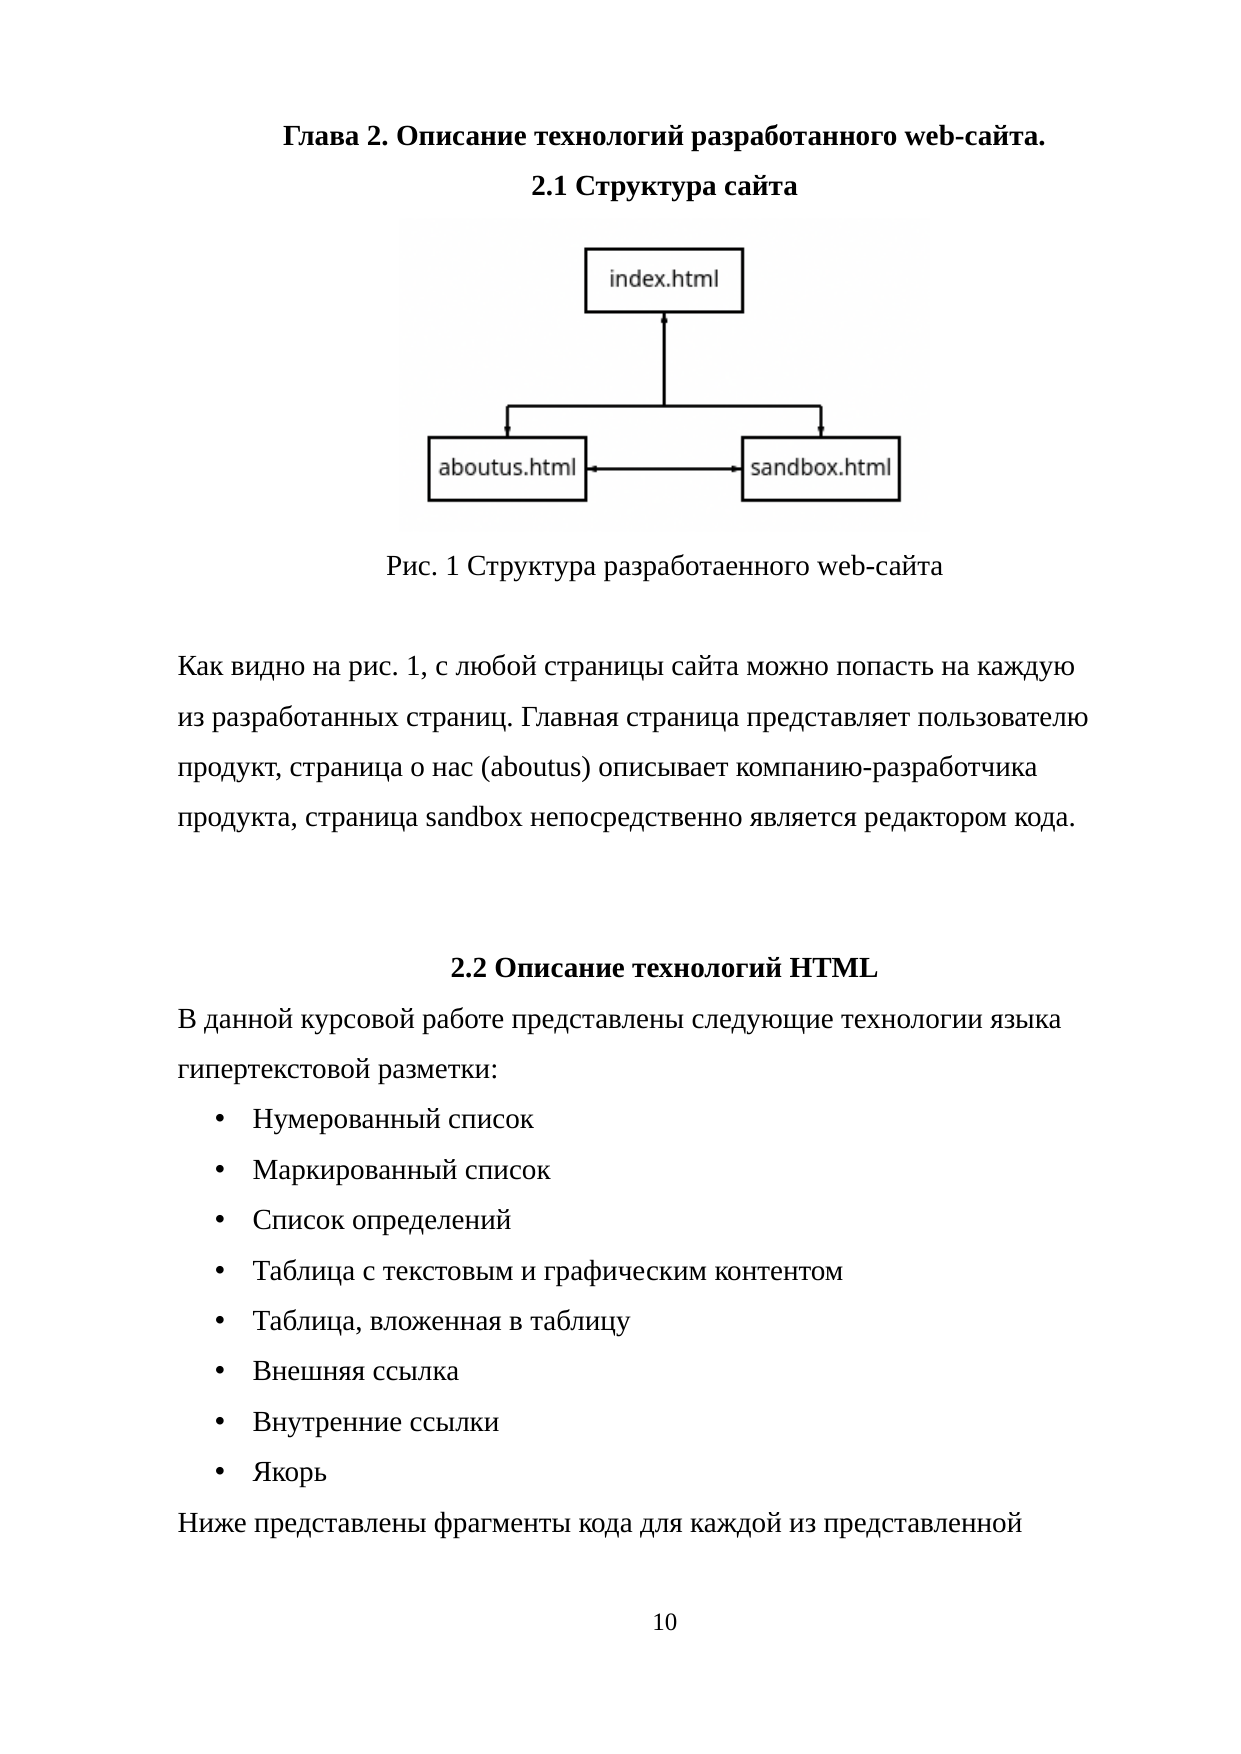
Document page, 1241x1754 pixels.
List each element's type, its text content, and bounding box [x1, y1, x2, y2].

text Рис. 1 Структура разработаенного web-сайта [177, 219, 1152, 581]
list Якорь [215, 1454, 1152, 1488]
text из разработанных страниц. Главная страница представляет пользователю продукт, страница о нас (aboutus) описывает компанию-разработчика продукта, страница sandbox непосредственно является редактором кода. [177, 699, 1152, 833]
text Глава 2. Описание технологий разработанного web-сайта. [177, 118, 1152, 152]
list Таблица с текстовым и графическим контентом [215, 1253, 1152, 1286]
list Внешняя ссылка [215, 1353, 1152, 1387]
list Маркированный список [215, 1152, 1152, 1185]
list Внутренние ссылки [215, 1404, 1152, 1437]
text В данной курсовой работе представлены следующие технологии языка [177, 1001, 1152, 1034]
text 2.1 Структура сайта [177, 168, 1152, 202]
list Таблица, вложенная в таблицу [215, 1303, 1152, 1337]
list Нумерованный список [215, 1101, 1152, 1135]
text Ниже представлены фрагменты кода для каждой из представленной [177, 1505, 1152, 1538]
picture [398, 218, 930, 532]
list Список определений [215, 1202, 1152, 1236]
text гипертекстовой разметки: [177, 1051, 1152, 1084]
text 2.2 Описание технологий HTML [177, 950, 1152, 984]
text Как видно на рис. 1, с любой страницы сайта можно попасть на каждую [177, 648, 1152, 682]
